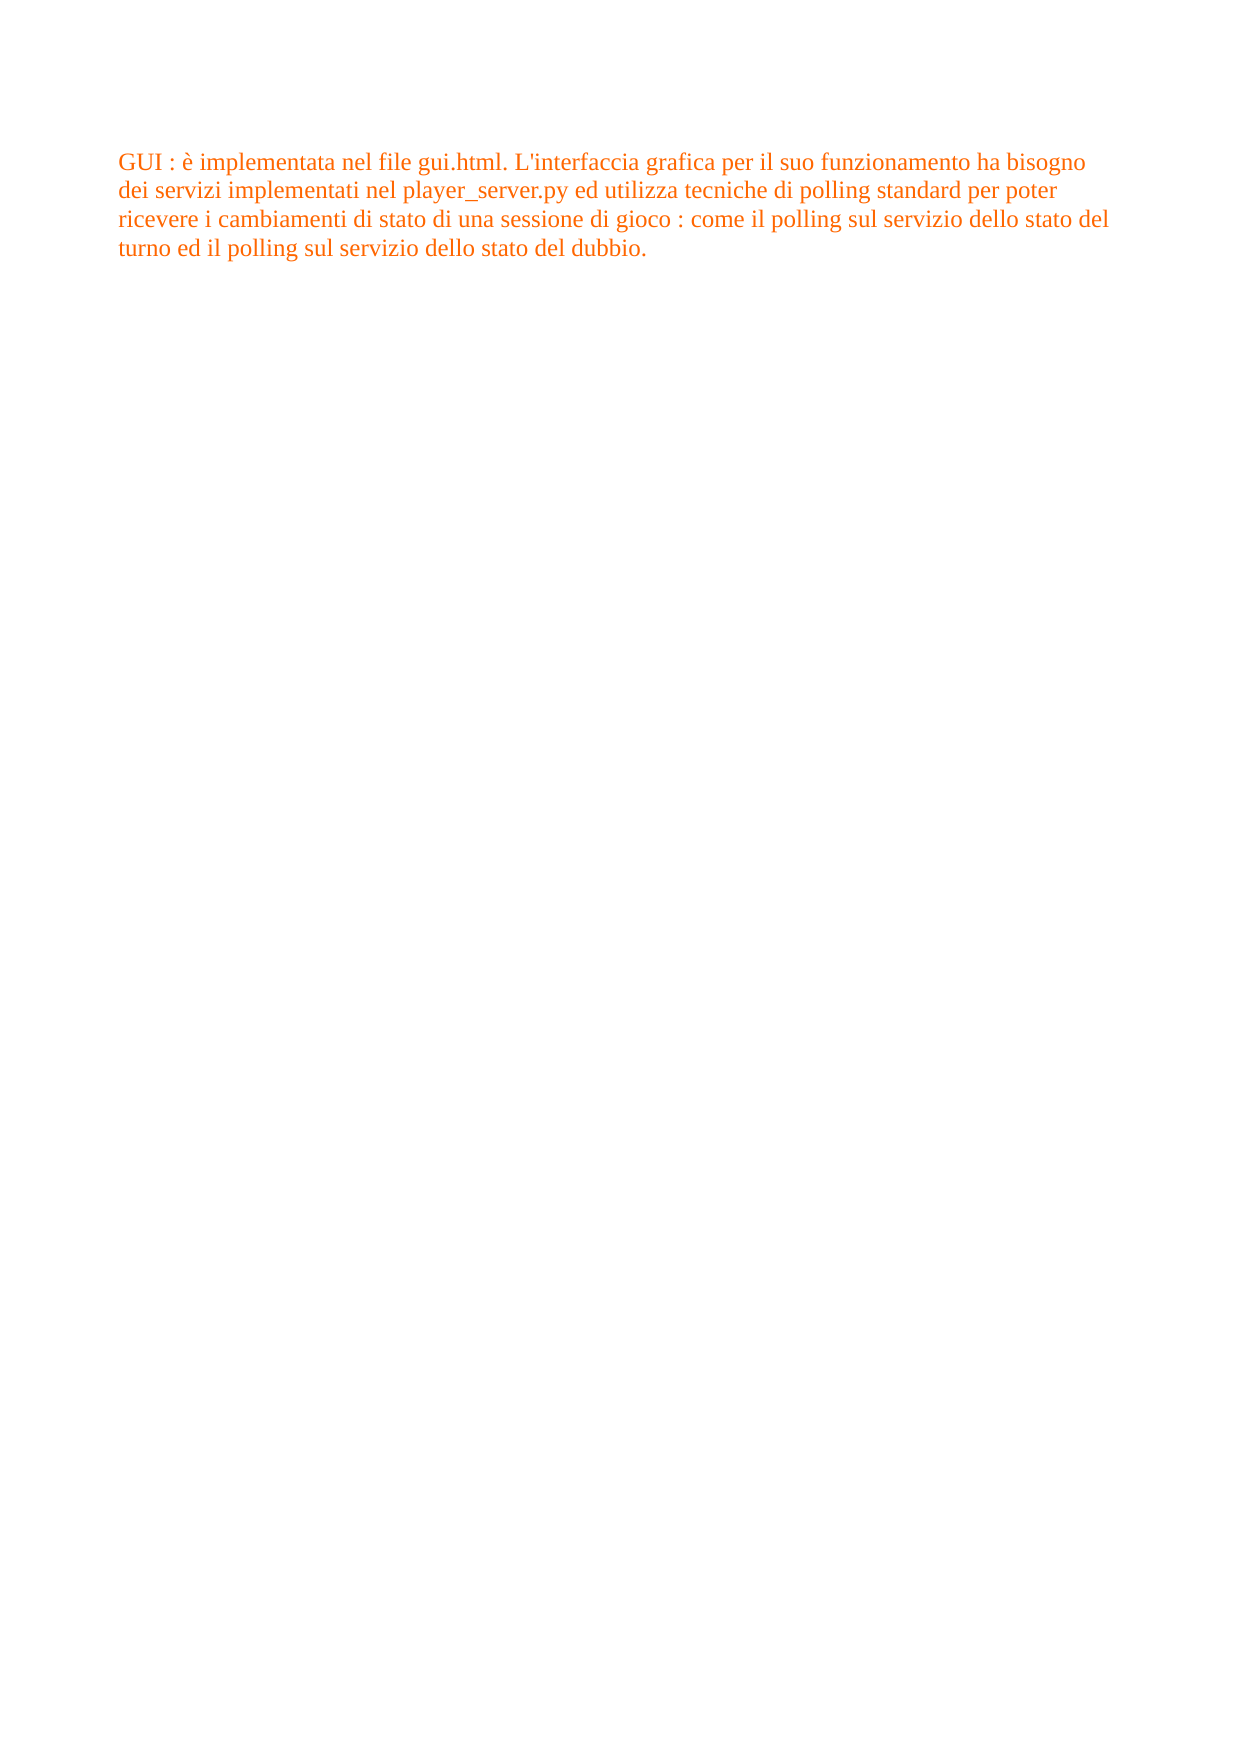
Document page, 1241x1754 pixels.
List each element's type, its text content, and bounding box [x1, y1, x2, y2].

text GUI : è implementata nel file gui.html. L'interfaccia grafica per il suo funzionamento ha bisogno dei servizi implementati nel player_server.py ed utilizza tecniche di polling standard per poter ricevere i cambiamenti di stato di una sessione di gioco : come il polling sul servizio dello stato del turno ed il polling sul servizio dello stato del dubbio. [118, 147, 1122, 262]
